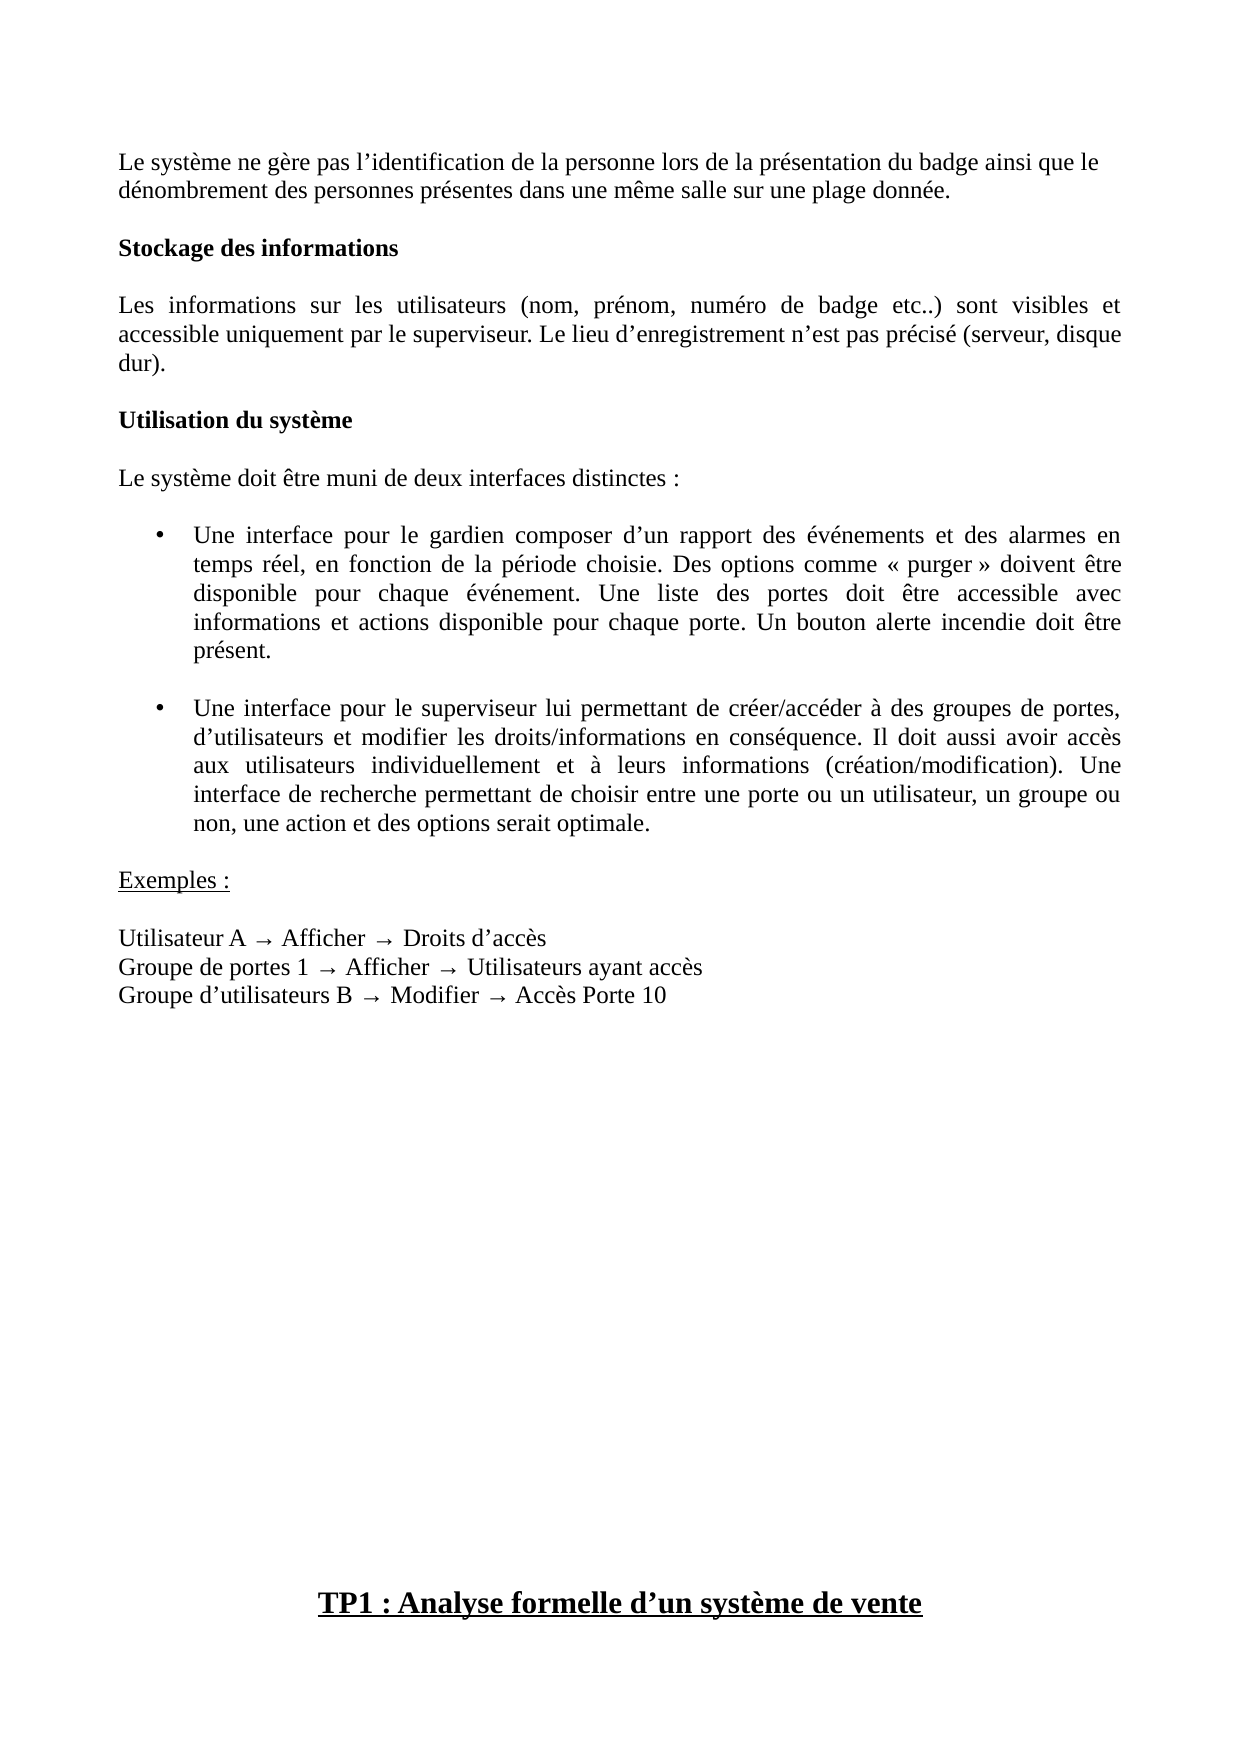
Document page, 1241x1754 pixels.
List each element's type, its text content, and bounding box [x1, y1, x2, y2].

text Groupe de portes 1 → Afficher → Utilisateurs ayant accès [118, 952, 1122, 981]
list Une interface pour le superviseur lui permettant de créer/accéder à des groupes de portes, d’utilisateurs et modifier les droits/informations en conséquence. Il doit aussi avoir accès aux utilisateurs individuellement et à leurs informations (création/modification). Une interface de recherche permettant de choisir entre une porte ou un utilisateur, un groupe ou non, une action et des options serait optimale. [156, 693, 1122, 837]
text Le système ne gère pas l’identification de la personne lors de la présentation du badge ainsi que le dénombrement des personnes présentes dans une même salle sur une plage donnée. [118, 147, 1122, 204]
text Utilisateur A → Afficher → Droits d’accès [118, 923, 1122, 952]
text Les informations sur les utilisateurs (nom, prénom, numéro de badge etc..) sont visibles et accessible uniquement par le superviseur. Le lieu d’enregistrement n’est pas précisé (serveur, disque dur). [118, 291, 1122, 377]
text Le système doit être muni de deux interfaces distinctes : [118, 463, 1122, 492]
text Utilisation du système [118, 406, 1122, 434]
text Exemples : [118, 866, 1122, 894]
text Stockage des informations [118, 233, 1122, 262]
text Groupe d’utilisateurs B → Modifier → Accès Porte 10 [118, 981, 1122, 1009]
list Une interface pour le gardien composer d’un rapport des événements et des alarmes en temps réel, en fonction de la période choisie. Des options comme « purger » doivent être disponible pour chaque événement. Une liste des portes doit être accessible avec informations et actions disponible pour chaque porte. Un bouton alerte incendie doit être présent. [156, 521, 1122, 664]
text TP1 : Analyse formelle d’un système de vente [118, 1584, 1122, 1620]
